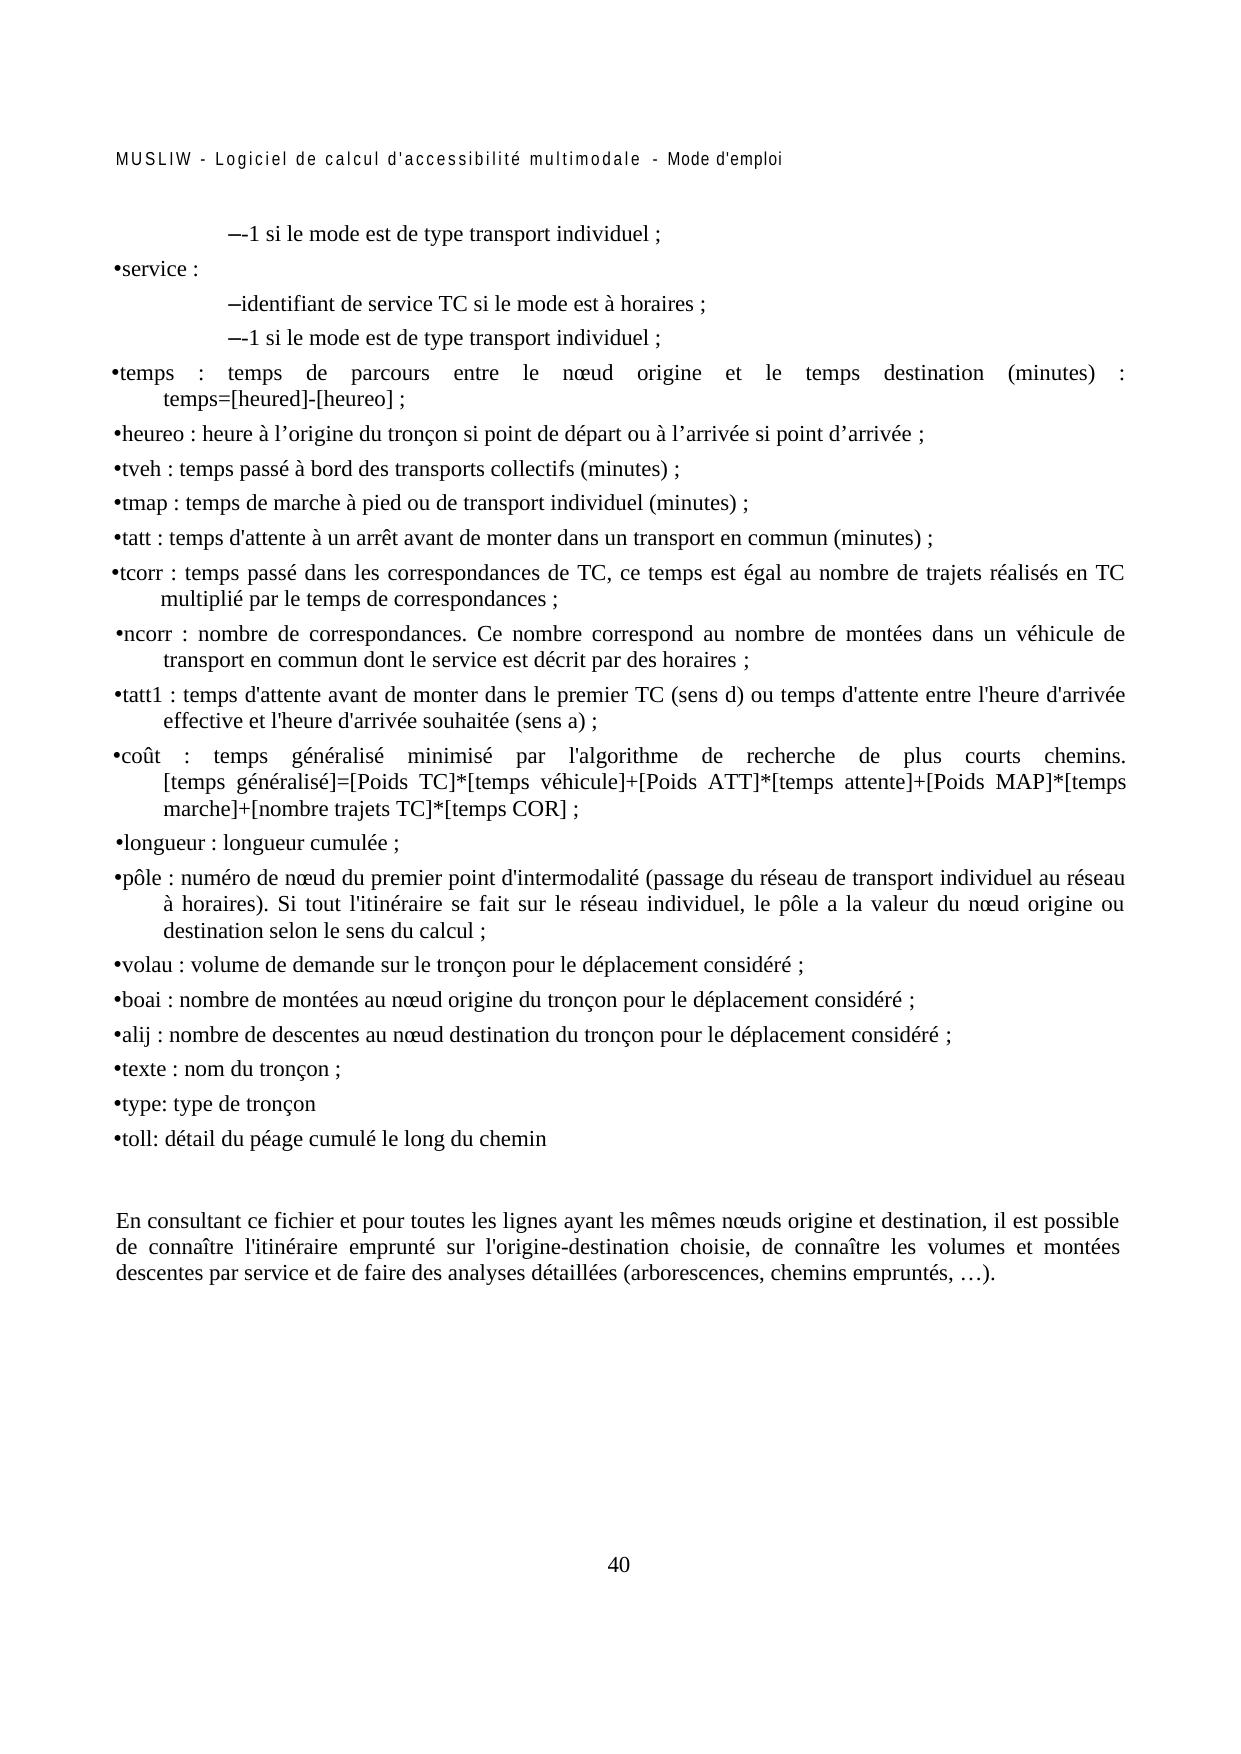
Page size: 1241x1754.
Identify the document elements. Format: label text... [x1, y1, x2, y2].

list coût : temps généralisé minimisé par l'algorithme de recherche de plus courts chemins. [temps généralisé]=[Poids TC]*[temps véhicule]+[Poids ATT]*[temps attente]+[Poids MAP]*[temps marche]+[nombre trajets TC]*[temps COR] ; [113, 742, 1127, 821]
text En consultant ce fichier et pour toutes les lignes ayant les mêmes nœuds origine et destination, il est possible de connaître l'itinéraire emprunté sur l'origine-destination choisie, de connaître les volumes et montées descentes par service et de faire des analyses détaillées (arborescences, chemins empruntés, …). [116, 1207, 1122, 1286]
list texte : nom du tronçon ; [114, 1055, 1127, 1082]
list alij : nombre de descentes au nœud destination du tronçon pour le déplacement considéré ; [114, 1021, 1127, 1047]
list toll: détail du péage cumulé le long du chemin [114, 1125, 1127, 1151]
list volau : volume de demande sur le tronçon pour le déplacement considéré ; [114, 951, 1127, 978]
list tatt : temps d'attente à un arrêt avant de monter dans un transport en commun (minutes) ; [114, 524, 1127, 550]
list boai : nombre de montées au nœud origine du tronçon pour le déplacement considéré ; [114, 986, 1127, 1012]
list -1 si le mode est de type transport individuel ; [228, 324, 1122, 351]
list tatt1 : temps d'attente avant de monter dans le premier TC (sens d) ou temps d'attente entre l'heure d'arrivée effective et l'heure d'arrivée souhaitée (sens a) ; [114, 681, 1127, 733]
list longueur : longueur cumulée ; [116, 829, 1127, 856]
list tveh : temps passé à bord des transports collectifs (minutes) ; [114, 455, 1127, 481]
list type: type de tronçon [114, 1090, 1127, 1116]
list -1 si le mode est de type transport individuel ; [228, 220, 1122, 247]
list ncorr : nombre de correspondances. Ce nombre correspond au nombre de montées dans un véhicule de transport en commun dont le service est décrit par des horaires ; [116, 620, 1127, 672]
list service : [114, 255, 1127, 281]
list tmap : temps de marche à pied ou de transport individuel (minutes) ; [114, 489, 1127, 516]
list heureo : heure à l’origine du tronçon si point de départ ou à l’arrivée si point d’arrivée ; [114, 420, 1127, 446]
list temps : temps de parcours entre le nœud origine et le temps destination (minutes) : temps=[heured]-[heureo] ; [111, 359, 1127, 412]
list tcorr : temps passé dans les correspondances de TC, ce temps est égal au nombre de trajets réalisés en TC multiplié par le temps de correspondances ; [111, 559, 1127, 611]
list pôle : numéro de nœud du premier point d'intermodalité (passage du réseau de transport individuel au réseau à horaires). Si tout l'itinéraire se fait sur le réseau individuel, le pôle a la valeur du nœud origine ou destination selon le sens du calcul ; [114, 864, 1127, 943]
list identifiant de service TC si le mode est à horaires ; [228, 289, 1122, 316]
